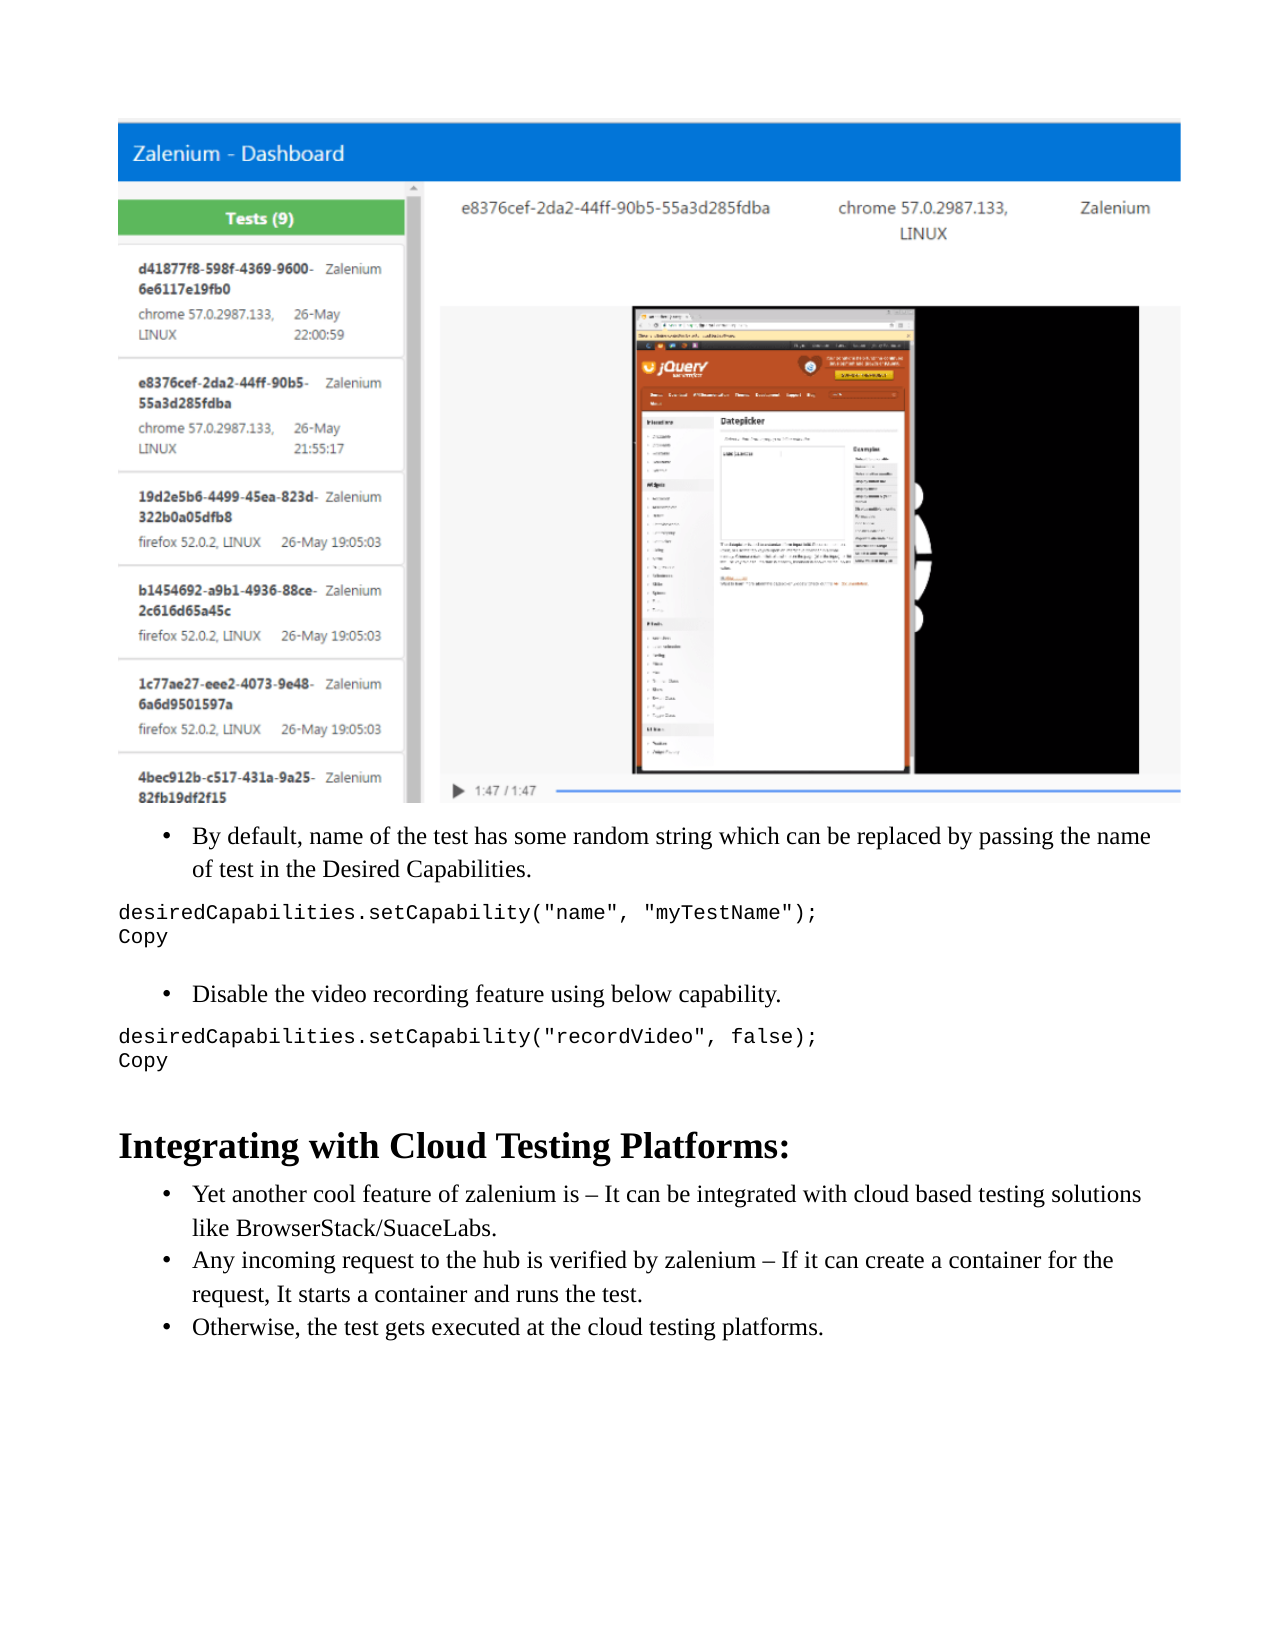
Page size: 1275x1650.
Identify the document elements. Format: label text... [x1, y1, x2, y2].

text Copy [118, 926, 1157, 949]
list By default, name of the test has some random string which can be replaced by passing the name of test in the Desired Capabilities. [162, 821, 1157, 883]
list Yet another cool feature of zalenium is – It can be integrated with cloud based testing solutions like BrowserStack/SuaceLabs. [162, 1179, 1157, 1241]
list Disable the video recording feature using below capability. [162, 979, 1157, 1007]
text Copy [118, 1050, 1157, 1074]
text desiredCapabilities.setCapability("name", "myTestName"); [118, 902, 1157, 926]
subtitle Integrating with Cloud Testing Platforms: [118, 1124, 1157, 1167]
list Any incoming request to the hub is verified by zalenium – If it can create a container for the request, It starts a container and runs the test. [162, 1246, 1157, 1307]
list Otherwise, the test gets executed at the cloud testing platforms. [162, 1312, 1157, 1340]
picture [118, 118, 1181, 803]
text desiredCapabilities.setCapability("recordVideo", false); [118, 1026, 1157, 1050]
